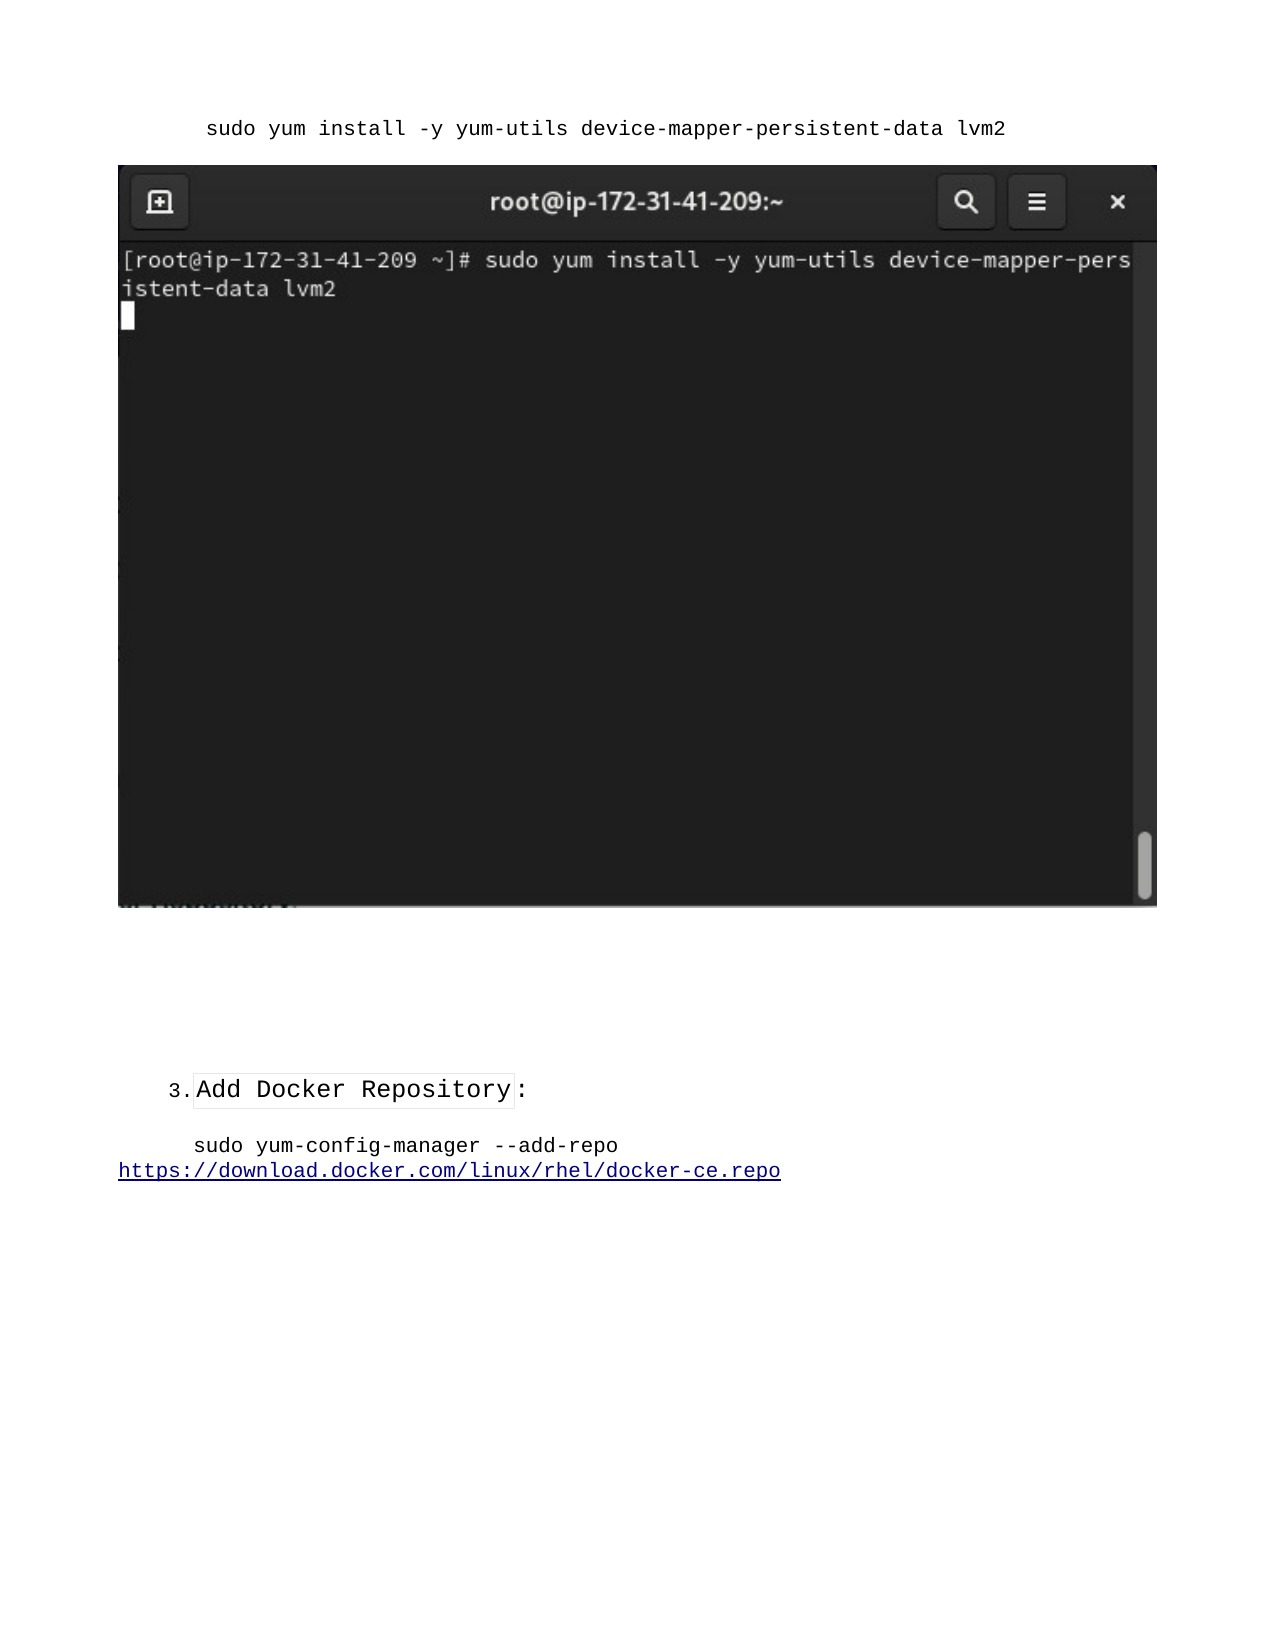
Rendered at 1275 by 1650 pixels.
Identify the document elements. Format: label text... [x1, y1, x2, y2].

text sudo yum-config-manager --add-repo https://download.docker.com/linux/rhel/docker-ce.repo [118, 1131, 1157, 1183]
text : [515, 1073, 1157, 1108]
text 3. [118, 1073, 193, 1108]
text sudo yum install -y yum-utils device-mapper-persistent-data lvm2 [118, 118, 1157, 142]
text Add Docker Repository [194, 1074, 514, 1108]
picture [118, 165, 1157, 908]
